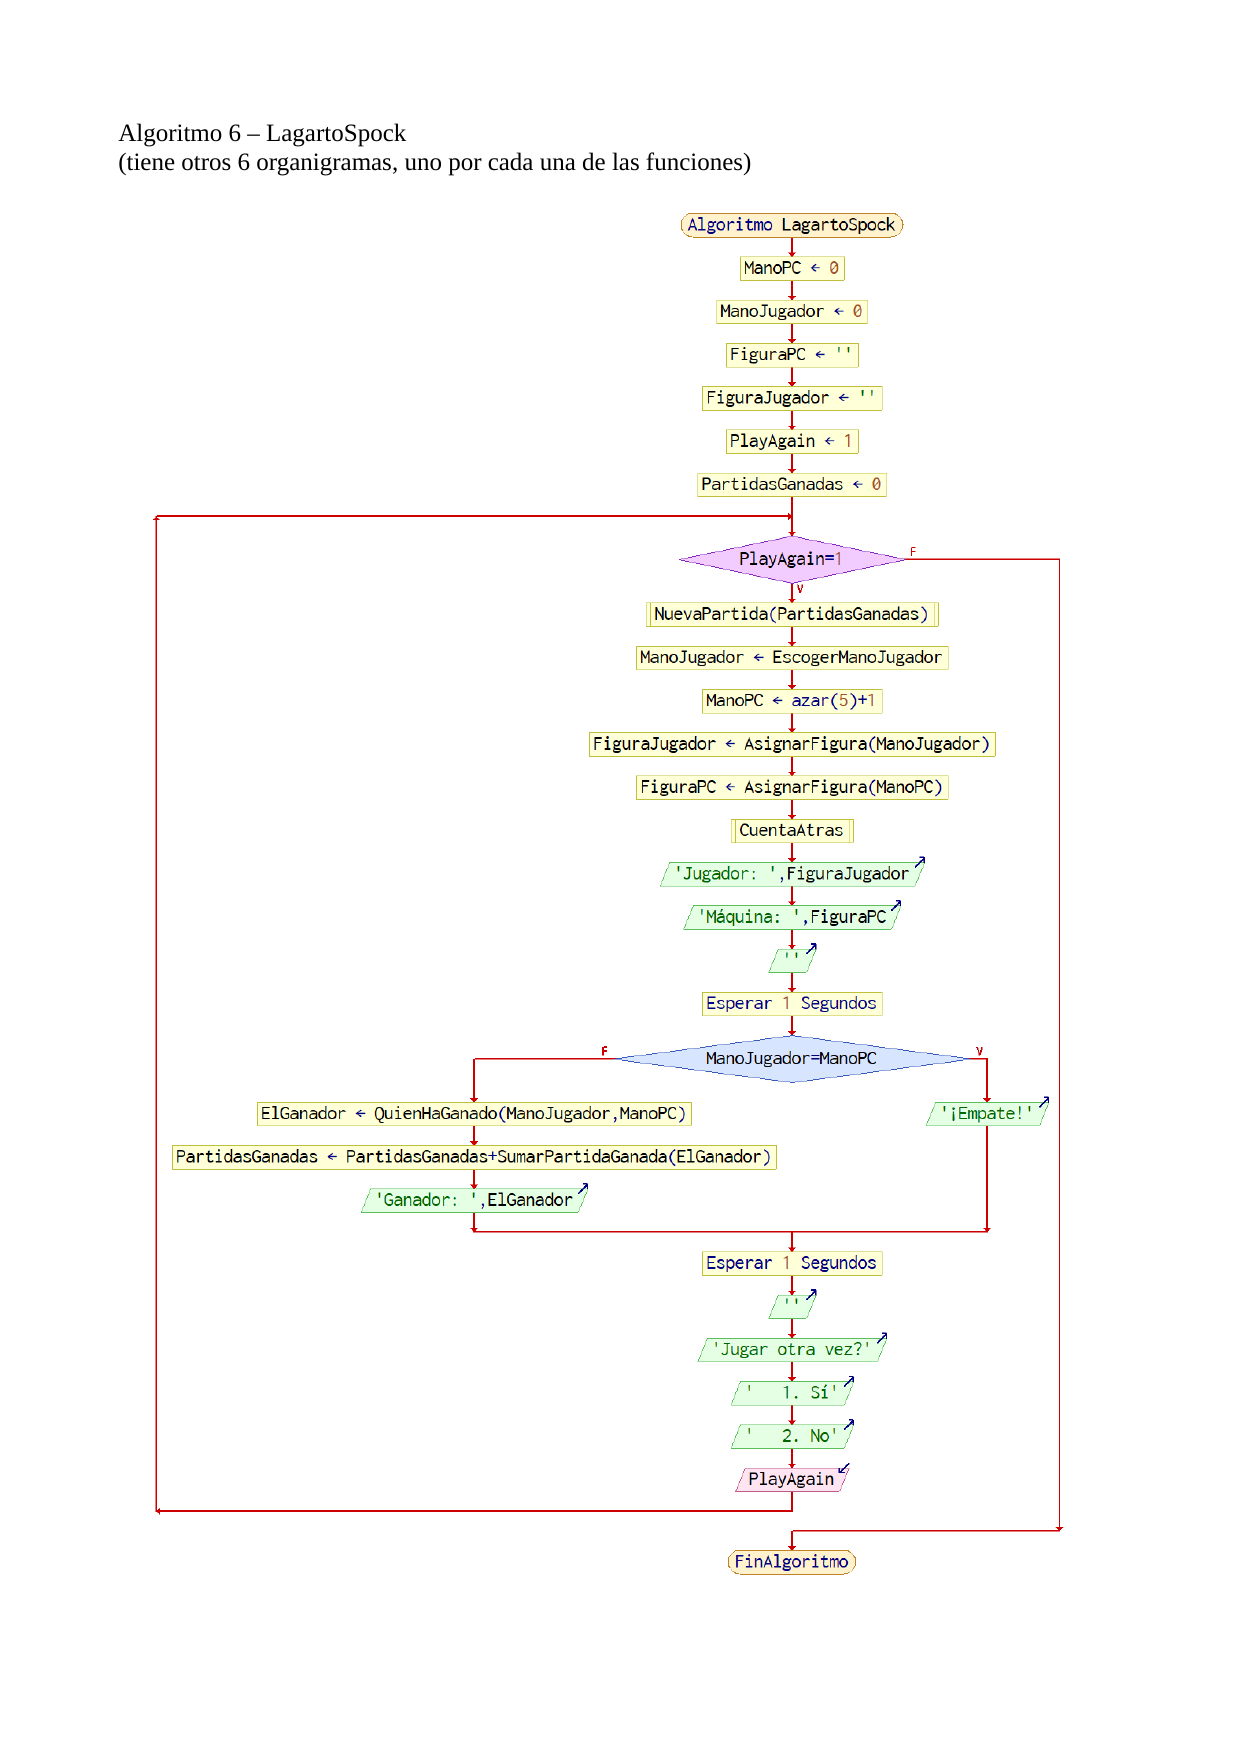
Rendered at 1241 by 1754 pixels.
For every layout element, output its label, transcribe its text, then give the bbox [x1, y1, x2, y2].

picture [148, 205, 1067, 1601]
text Algoritmo 6 – LagartoSpock [118, 118, 1122, 147]
text (tiene otros 6 organigramas, uno por cada una de las funciones) [118, 147, 1122, 176]
